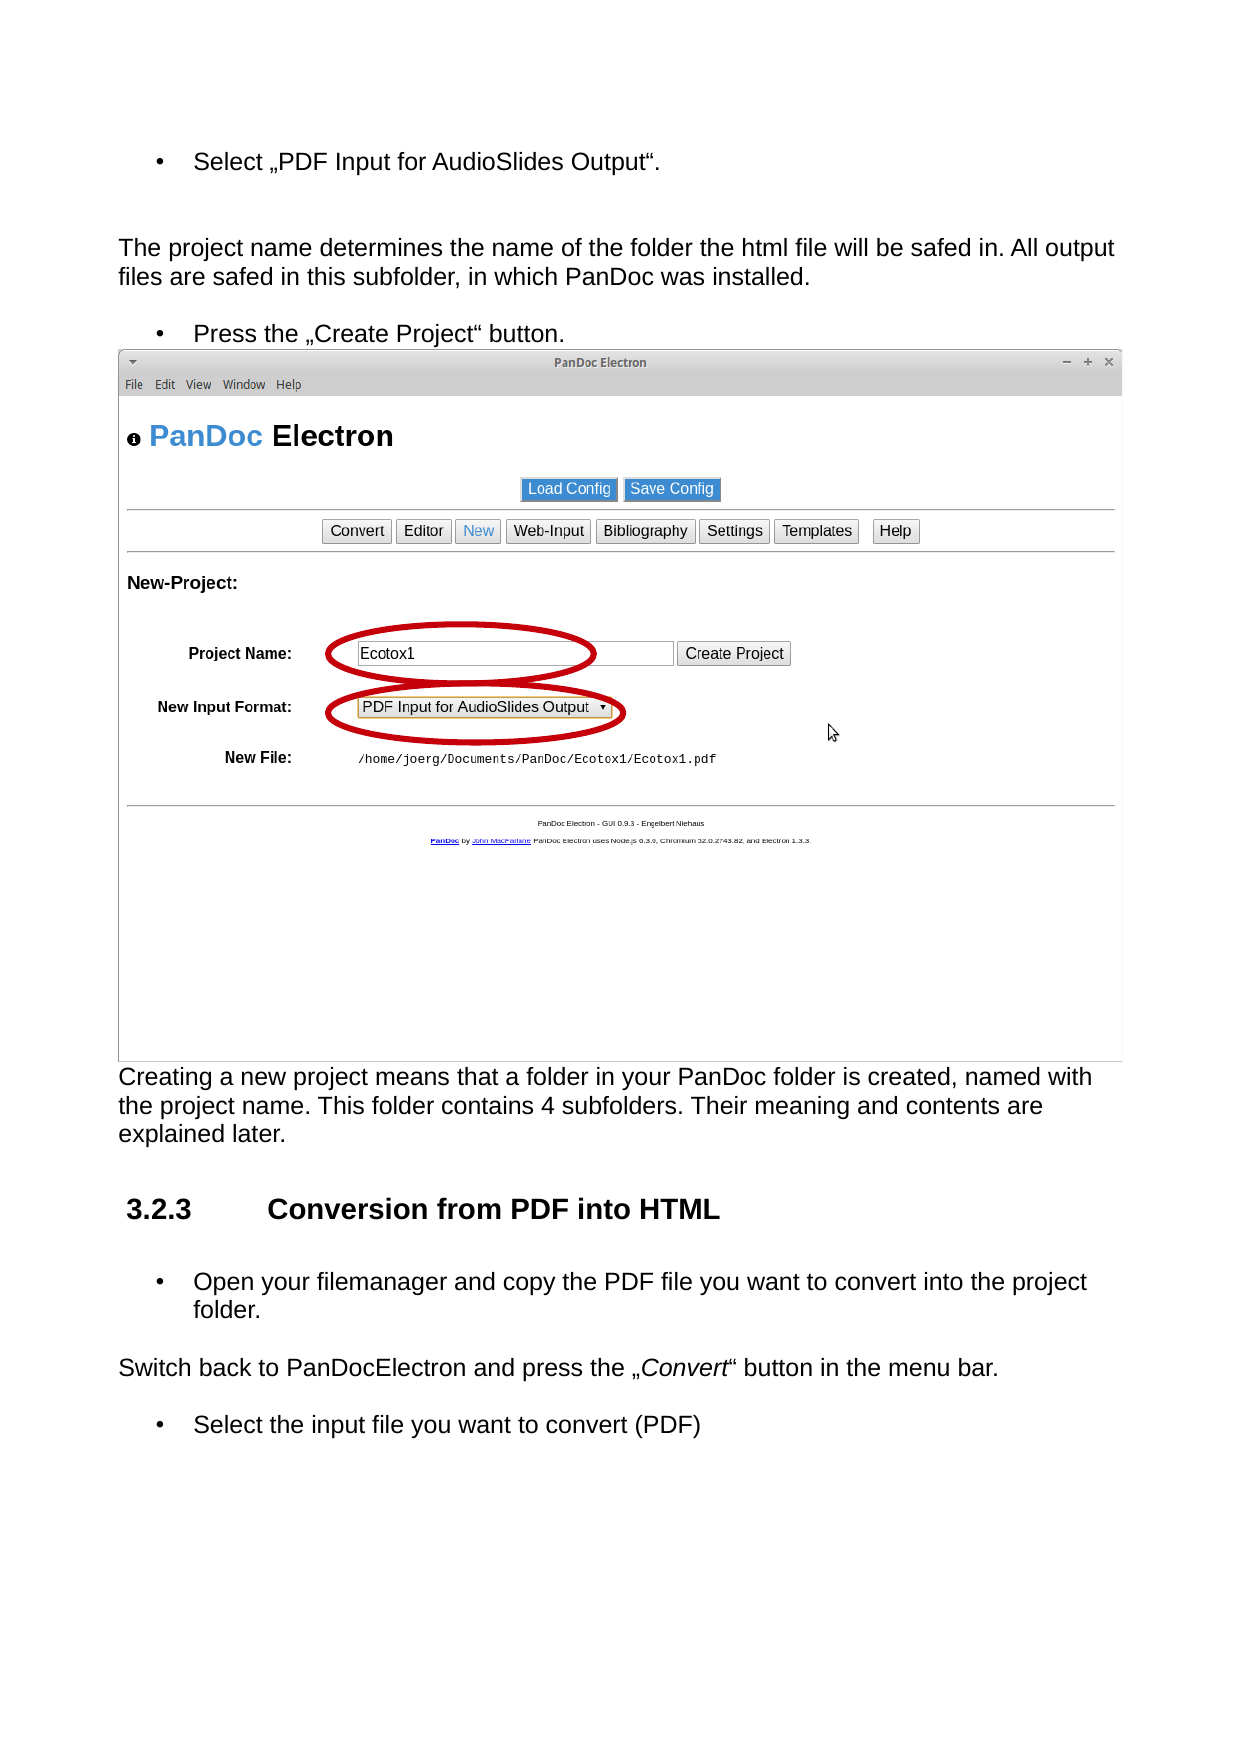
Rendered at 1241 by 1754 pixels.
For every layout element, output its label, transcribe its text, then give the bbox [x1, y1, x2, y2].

list Press the „Create Project“ button. [156, 319, 1122, 348]
list Select the input file you want to convert (PDF) [156, 1410, 1122, 1439]
text Switch back to PanDocElectron and press the „Convert“ button in the menu bar. [118, 1353, 1122, 1382]
text The project name determines the name of the folder the html file will be safed in. All output files are safed in this subfolder, in which PanDoc was installed. [118, 233, 1122, 291]
subtitle Conversion from PDF into HTML [118, 1192, 1122, 1225]
picture [118, 349, 1123, 1062]
list Open your filemanager and copy the PDF file you want to convert into the project folder. [156, 1267, 1122, 1324]
text Creating a new project means that a folder in your PanDoc folder is created, named with the project name. This folder contains 4 subfolders. Their meaning and contents are explained later. [118, 1062, 1122, 1148]
list Select „PDF Input for AudioSlides Output“. [156, 147, 1122, 176]
